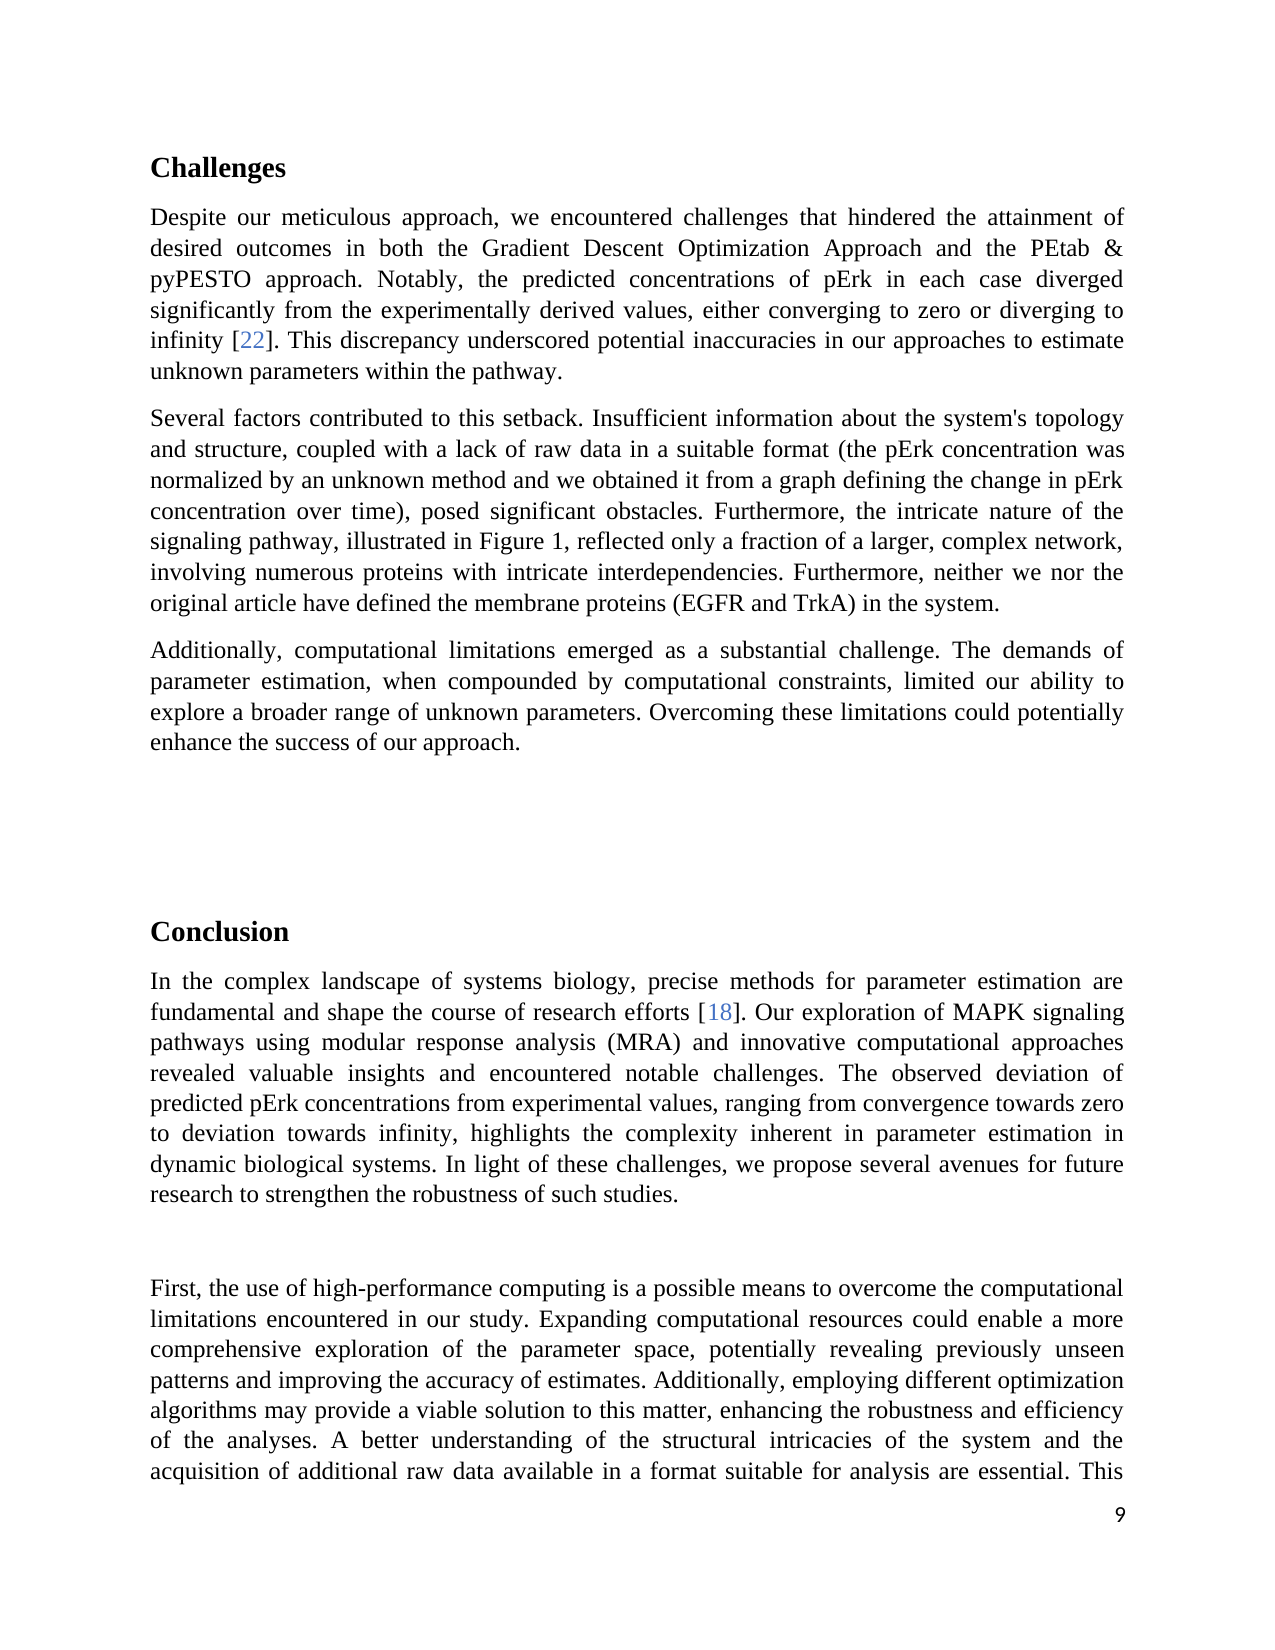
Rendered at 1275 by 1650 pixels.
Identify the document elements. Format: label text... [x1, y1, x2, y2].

text In the complex landscape of systems biology, precise methods for parameter estimation are fundamental and shape the course of research efforts [18]. Our exploration of MAPK signaling pathways using modular response analysis (MRA) and innovative computational approaches revealed valuable insights and encountered notable challenges. The observed deviation of predicted pErk concentrations from experimental values, ranging from convergence towards zero to deviation towards infinity, highlights the complexity inherent in parameter estimation in dynamic biological systems. In light of these challenges, we propose several avenues for future research to strengthen the robustness of such studies. [150, 966, 1125, 1208]
text Conclusion [150, 914, 1125, 948]
text Despite our meticulous approach, we encountered challenges that hindered the attainment of desired outcomes in both the Gradient Descent Optimization Approach and the PEtab & pyPESTO approach. Notably, the predicted concentrations of pErk in each case diverged significantly from the experimentally derived values, either converging to zero or diverging to infinity [22]. This discrepancy underscored potential inaccuracies in our approaches to estimate unknown parameters within the pathway. [150, 202, 1125, 385]
text Several factors contributed to this setback. Insufficient information about the system's topology and structure, coupled with a lack of raw data in a suitable format (the pErk concentration was normalized by an unknown method and we obtained it from a graph defining the change in pErk concentration over time), posed significant obstacles. Furthermore, the intricate nature of the signaling pathway, illustrated in Figure 1, reflected only a fraction of a larger, complex network, involving numerous proteins with intricate interdependencies. Furthermore, neither we nor the original article have defined the membrane proteins (EGFR and TrkA) in the system. [150, 403, 1125, 617]
text First, the use of high-performance computing is a possible means to overcome the computational limitations encountered in our study. Expanding computational resources could enable a more comprehensive exploration of the parameter space, potentially revealing previously unseen patterns and improving the accuracy of estimates. Additionally, employing different optimization algorithms may provide a viable solution to this matter, enhancing the robustness and efficiency of the analyses. A better understanding of the structural intricacies of the system and the acquisition of additional raw data available in a format suitable for analysis are essential. This [150, 1273, 1125, 1485]
text Additionally, computational limitations emerged as a substantial challenge. The demands of parameter estimation, when compounded by computational constraints, limited our ability to explore a broader range of unknown parameters. Overcoming these limitations could potentially enhance the success of our approach. [150, 635, 1125, 756]
text Challenges [150, 150, 1125, 183]
